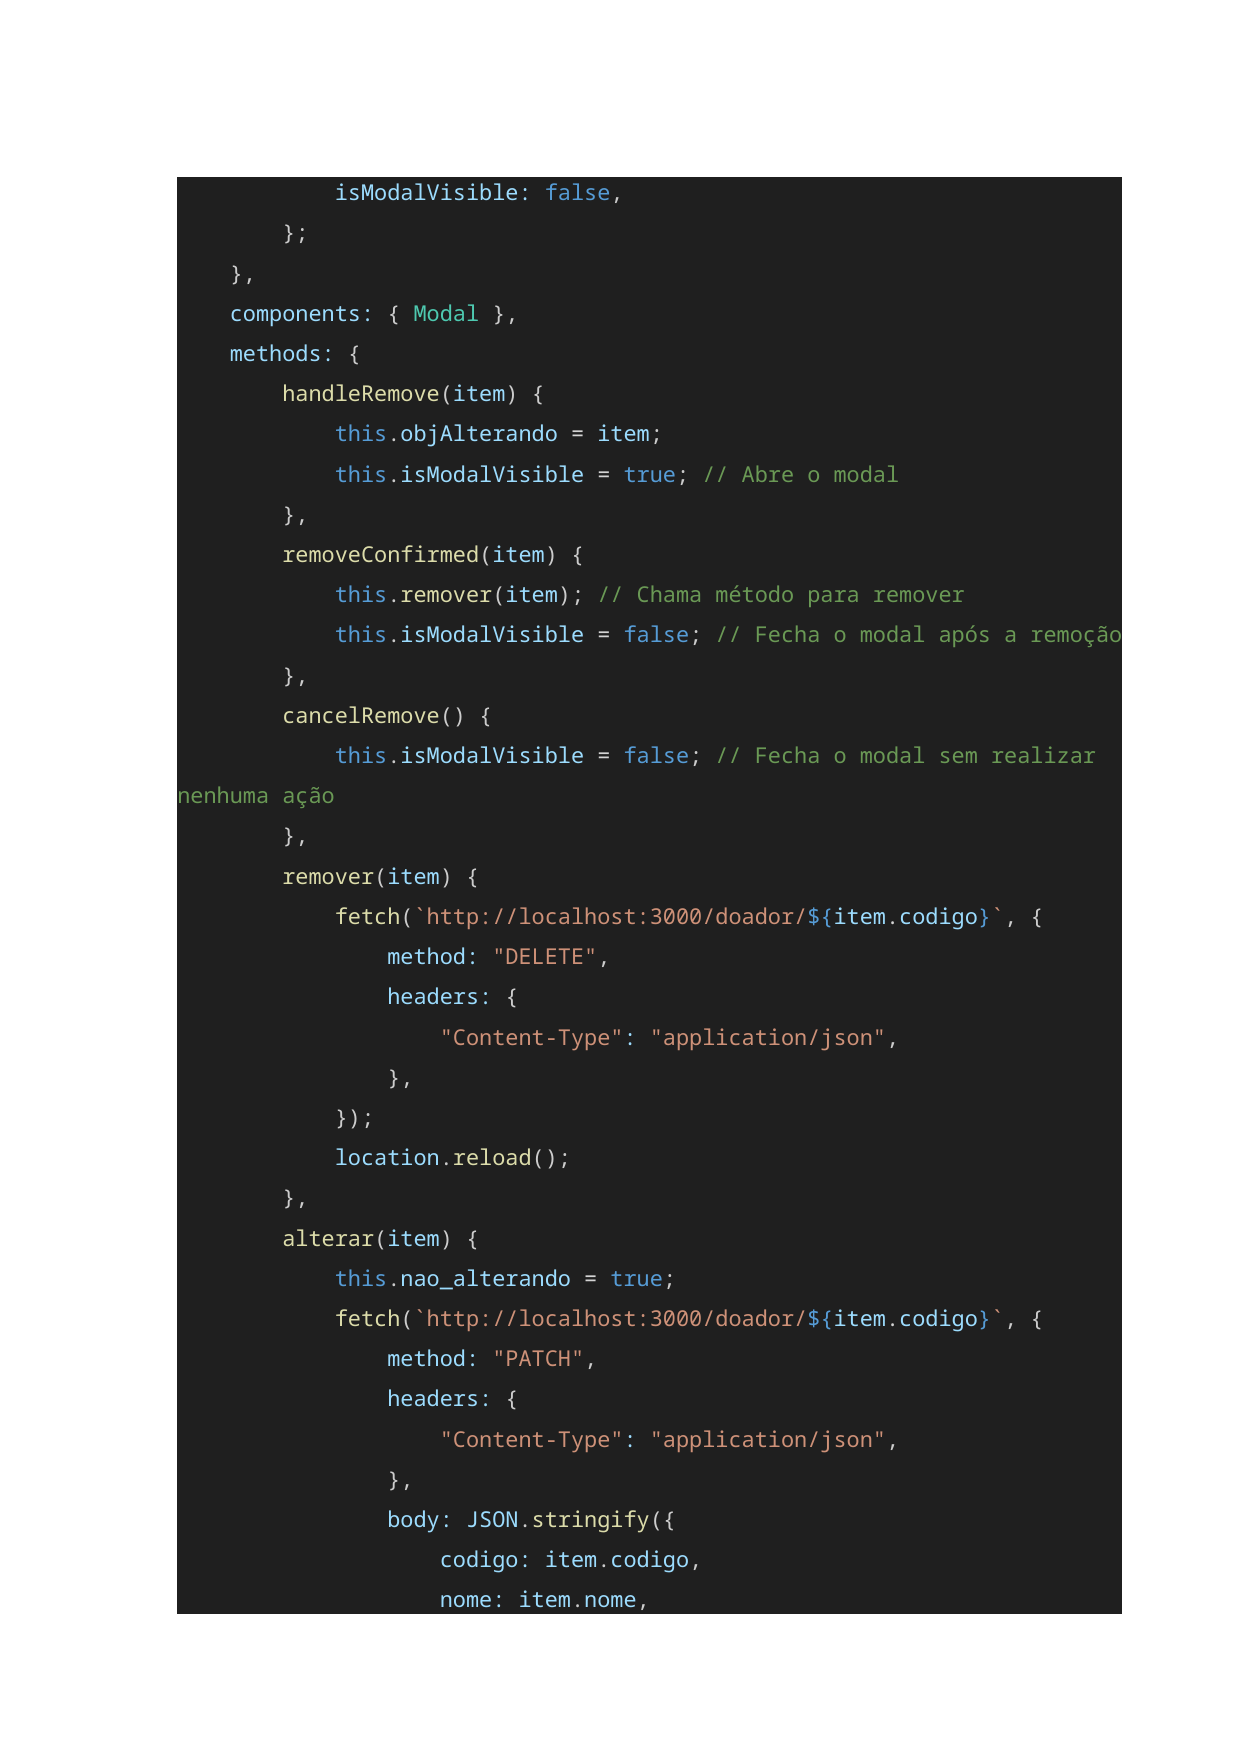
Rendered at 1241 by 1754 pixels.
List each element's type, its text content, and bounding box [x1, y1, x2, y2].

text location.reload(); [177, 1142, 1122, 1172]
text this.nao_alterando = true; [177, 1263, 1122, 1292]
text }, [177, 1062, 1122, 1091]
text codigo: item.codigo, [177, 1544, 1122, 1574]
text nome: item.nome, [177, 1584, 1122, 1614]
text }, [177, 820, 1122, 850]
text this.isModalVisible = true; // Abre o modal [177, 458, 1122, 488]
text }, [177, 1182, 1122, 1212]
text }; [177, 217, 1122, 247]
text fetch(`http://localhost:3000/doador/${item.codigo}`, { [177, 901, 1122, 931]
text "Content-Type": "application/json", [177, 1021, 1122, 1051]
text headers: { [177, 1383, 1122, 1413]
text method: "DELETE", [177, 941, 1122, 971]
text }, [177, 499, 1122, 528]
text this.remover(item); // Chama método para remover [177, 579, 1122, 609]
text }, [177, 659, 1122, 689]
text alterar(item) { [177, 1222, 1122, 1252]
text "Content-Type": "application/json", [177, 1423, 1122, 1453]
text remover(item) { [177, 861, 1122, 890]
text }, [177, 257, 1122, 287]
text methods: { [177, 338, 1122, 368]
text handleRemove(item) { [177, 378, 1122, 408]
text isModalVisible: false, [177, 177, 1122, 207]
text }); [177, 1102, 1122, 1132]
text components: { Modal }, [177, 298, 1122, 327]
text this.objAlterando = item; [177, 418, 1122, 448]
text cancelRemove() { [177, 700, 1122, 729]
text fetch(`http://localhost:3000/doador/${item.codigo}`, { [177, 1303, 1122, 1333]
text body: JSON.stringify({ [177, 1504, 1122, 1534]
text removeConfirmed(item) { [177, 539, 1122, 569]
text this.isModalVisible = false; // Fecha o modal sem realizar nenhuma ação [177, 740, 1122, 810]
text }, [177, 1464, 1122, 1493]
text headers: { [177, 981, 1122, 1011]
text this.isModalVisible = false; // Fecha o modal após a remoção [177, 619, 1122, 649]
text method: "PATCH", [177, 1343, 1122, 1373]
